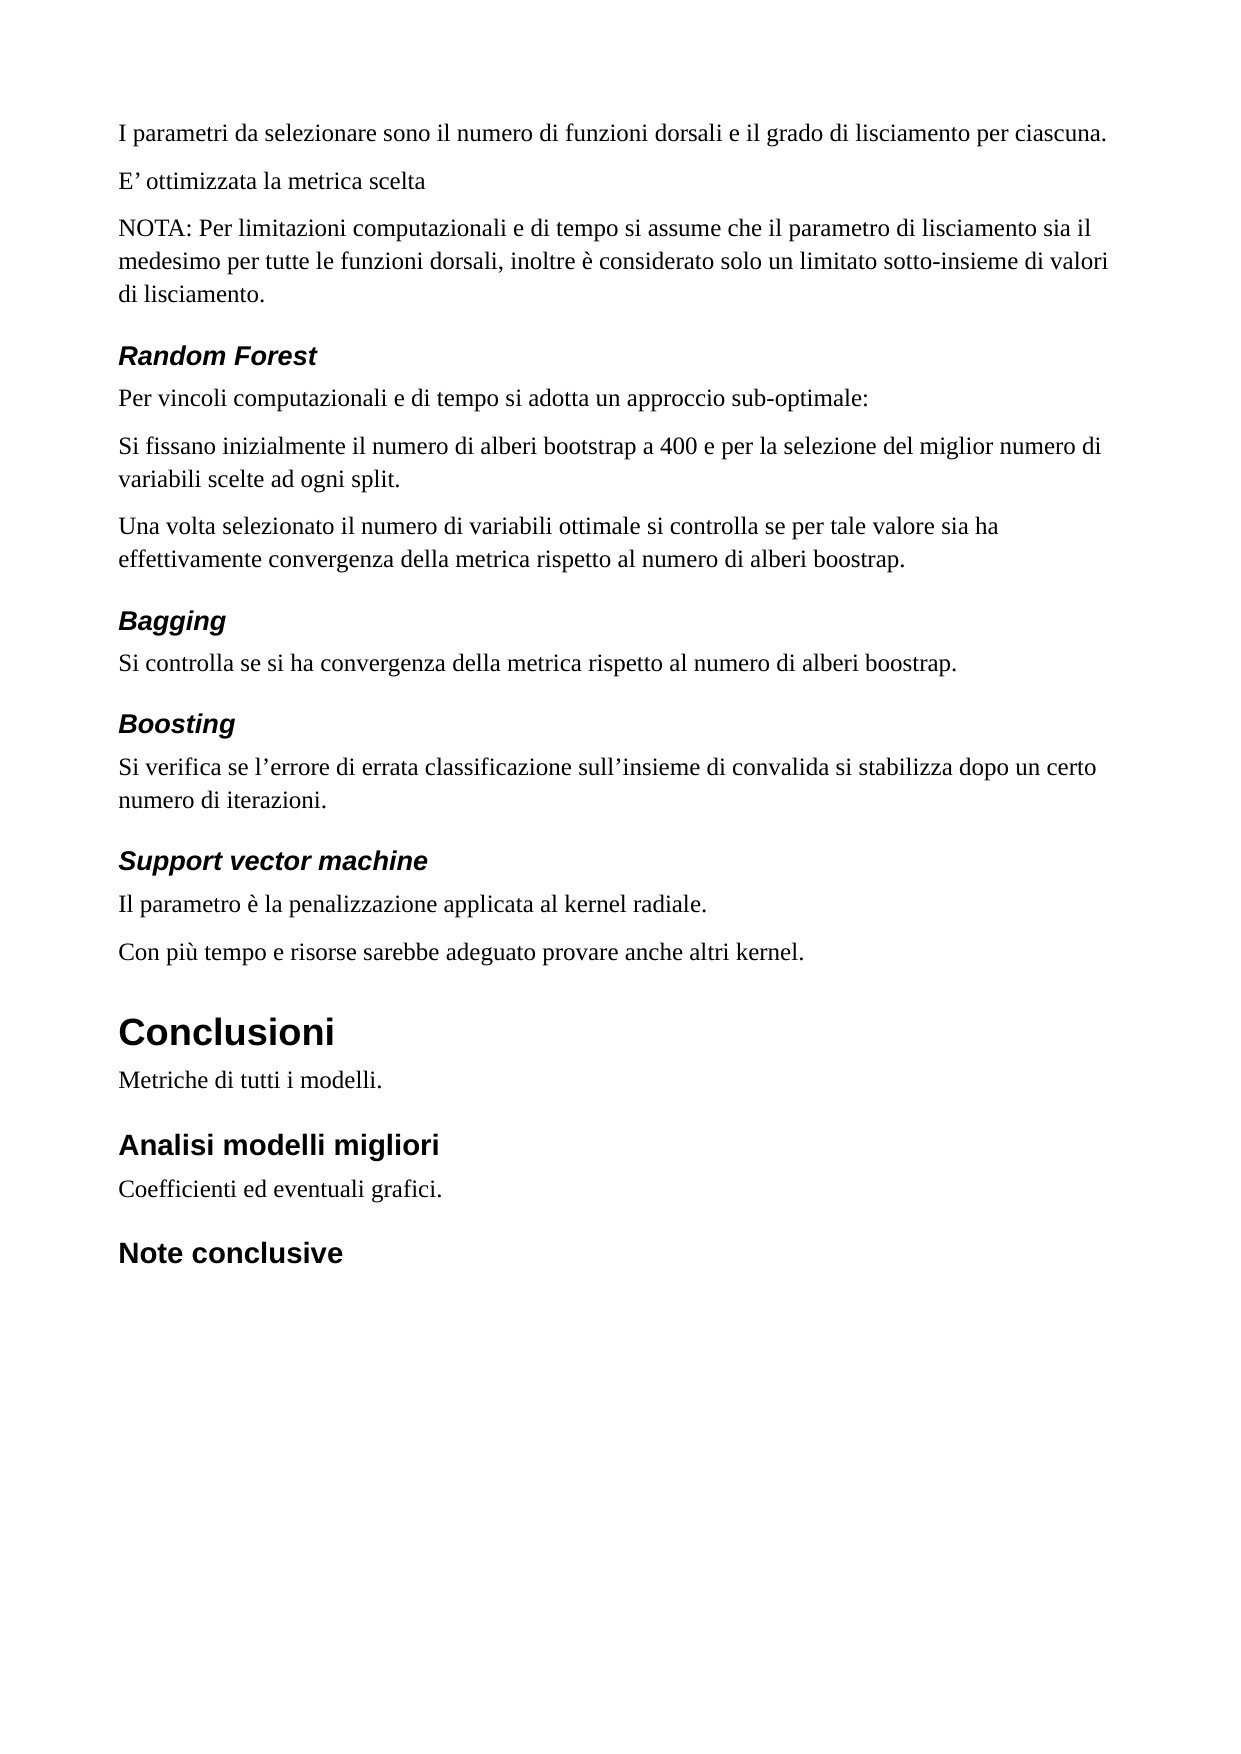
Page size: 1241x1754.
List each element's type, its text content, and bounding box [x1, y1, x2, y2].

text E’ ottimizzata la metrica scelta [118, 166, 1122, 194]
text Con più tempo e risorse sarebbe adeguato provare anche altri kernel. [118, 937, 1122, 965]
text Coefficienti ed eventuali grafici. [118, 1174, 1122, 1203]
subtitle Conclusioni [118, 1009, 1122, 1053]
subtitle Support vector machine [118, 845, 1122, 877]
text Per vincoli computazionali e di tempo si adotta un approccio sub-optimale: [118, 383, 1122, 412]
text Metriche di tutti i modelli. [118, 1065, 1122, 1094]
text Si fissano inizialmente il numero di alberi bootstrap a 400 e per la selezione del miglior numero di variabili scelte ad ogni split. [118, 431, 1122, 493]
subtitle Boosting [118, 708, 1122, 740]
text Si controlla se si ha convergenza della metrica rispetto al numero di alberi boostrap. [118, 648, 1122, 677]
text Una volta selezionato il numero di variabili ottimale si controlla se per tale valore sia ha effettivamente convergenza della metrica rispetto al numero di alberi boostrap. [118, 511, 1122, 573]
subtitle Note conclusive [118, 1236, 1122, 1270]
subtitle Bagging [118, 604, 1122, 636]
text Il parametro è la penalizzazione applicata al kernel radiale. [118, 889, 1122, 918]
subtitle Random Forest [118, 339, 1122, 371]
text I parametri da selezionare sono il numero di funzioni dorsali e il grado di lisciamento per ciascuna. [118, 118, 1122, 147]
text NOTA: Per limitazioni computazionali e di tempo si assume che il parametro di lisciamento sia il medesimo per tutte le funzioni dorsali, inoltre è considerato solo un limitato sotto-insieme di valori di lisciamento. [118, 213, 1122, 308]
subtitle Analisi modelli migliori [118, 1128, 1122, 1161]
text Si verifica se l’errore di errata classificazione sull’insieme di convalida si stabilizza dopo un certo numero di iterazioni. [118, 752, 1122, 814]
